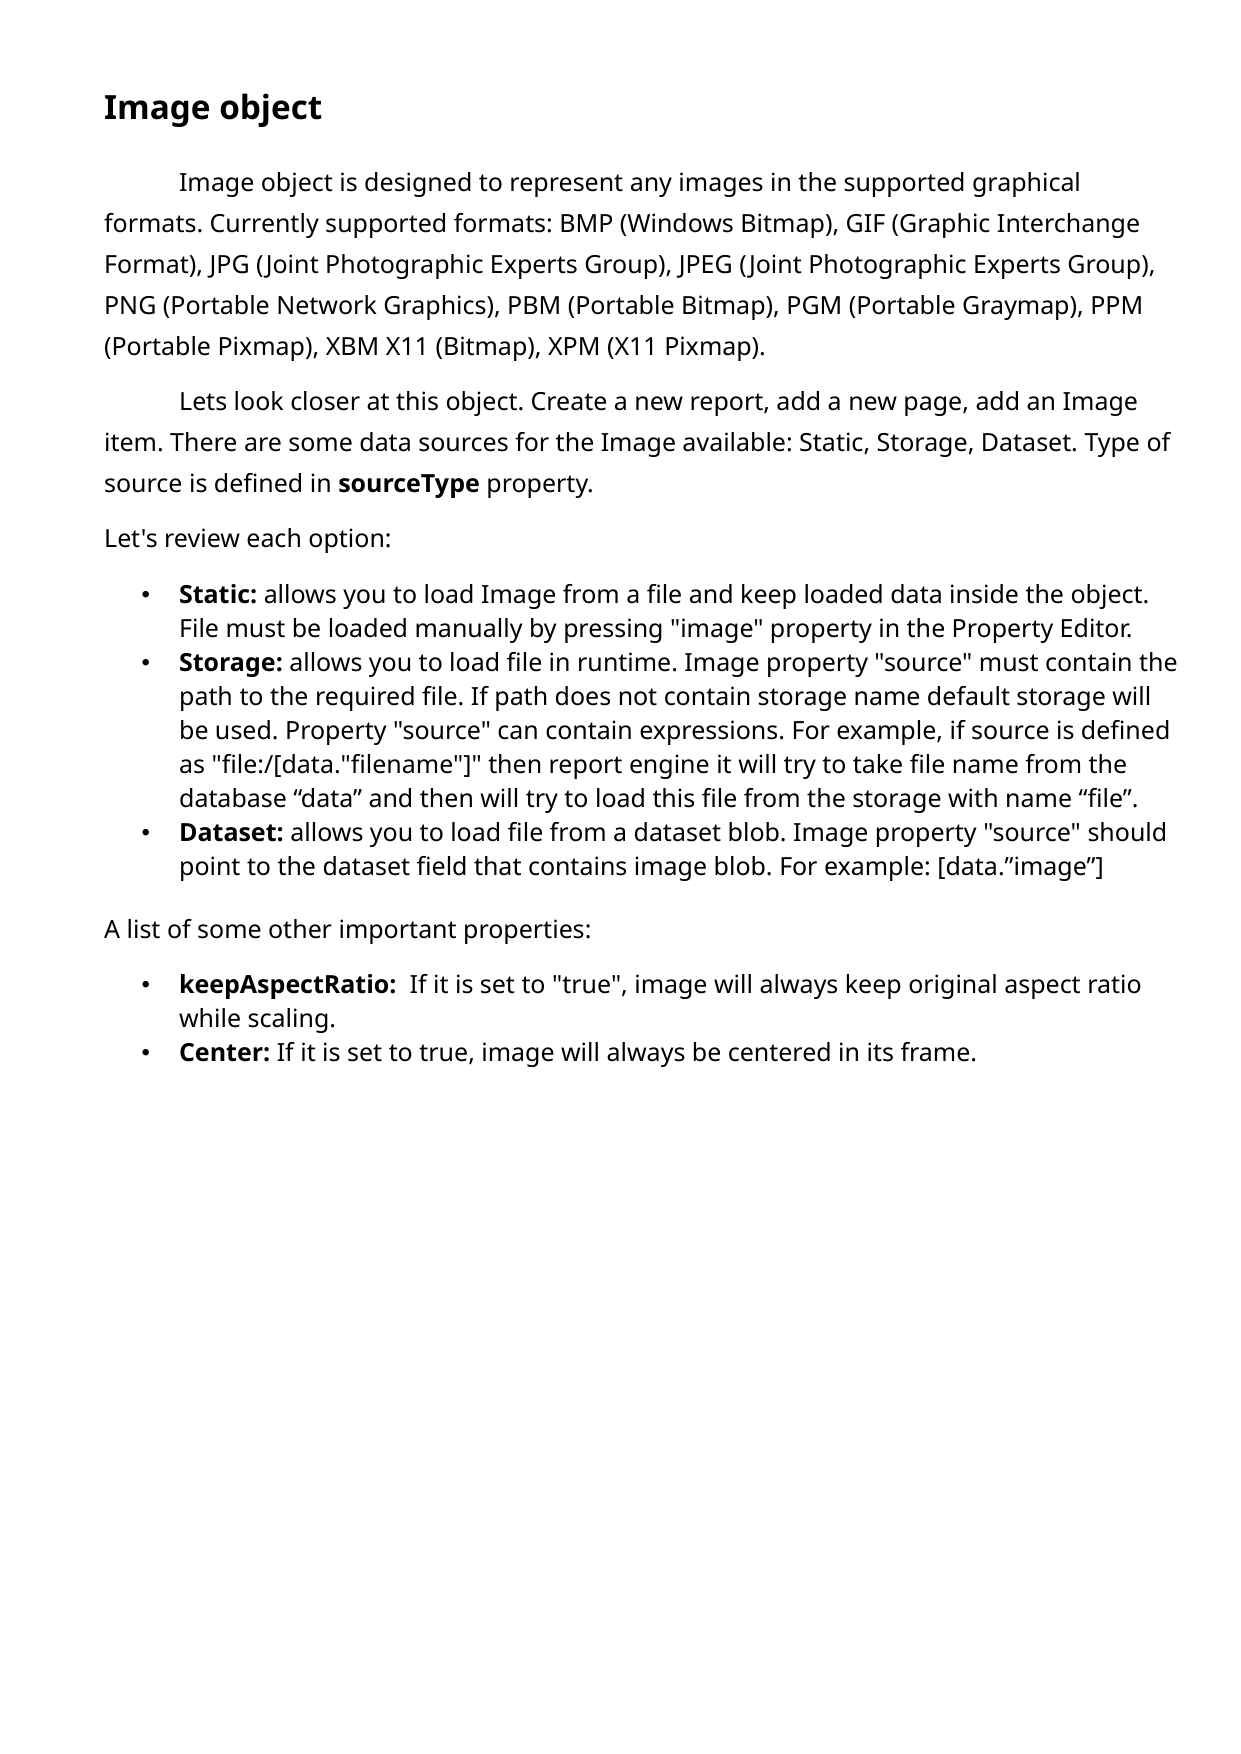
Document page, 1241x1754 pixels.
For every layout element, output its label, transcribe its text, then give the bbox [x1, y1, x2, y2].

list Center: If it is set to true, image will always be centered in its frame. [141, 1035, 1181, 1069]
subtitle Image object [104, 83, 1181, 129]
text Image object is designed to represent any images in the supported graphical formats. Currently supported formats: BMP (Windows Bitmap), GIF (Graphic Interchange Format), JPG (Joint Photographic Experts Group), JPEG (Joint Photographic Experts Group), PNG (Portable Network Graphics), PBM (Portable Bitmap), PGM (Portable Graymap), PPM (Portable Pixmap), XBM X11 (Bitmap), XPM (X11 Pixmap). [104, 165, 1181, 362]
text Let's review each option: [104, 521, 1181, 555]
list Static: allows you to load Image from a file and keep loaded data inside the object. File must be loaded manually by pressing "image" property in the Property Editor. [141, 576, 1181, 644]
text A list of some other important properties: [104, 912, 1181, 946]
list Storage: allows you to load file in runtime. Image property "source" must contain the path to the required file. If path does not contain storage name default storage will be used. Property "source" can contain expressions. For example, if source is defined as "file:/[data."filename"]" then report engine it will try to take file name from the database “data” and then will try to load this file from the storage with name “file”. [141, 644, 1181, 815]
text Lets look closer at this object. Create a new report, add a new page, add an Image item. There are some data sources for the Image available: Static, Storage, Dataset. Type of source is defined in sourceType property. [104, 384, 1181, 499]
list keepAspectRatio: If it is set to "true", image will always keep original aspect ratio while scaling. [141, 967, 1181, 1035]
list Dataset: allows you to load file from a dataset blob. Image property "source" should point to the dataset field that contains image blob. For example: [data.”image”] [141, 815, 1181, 883]
